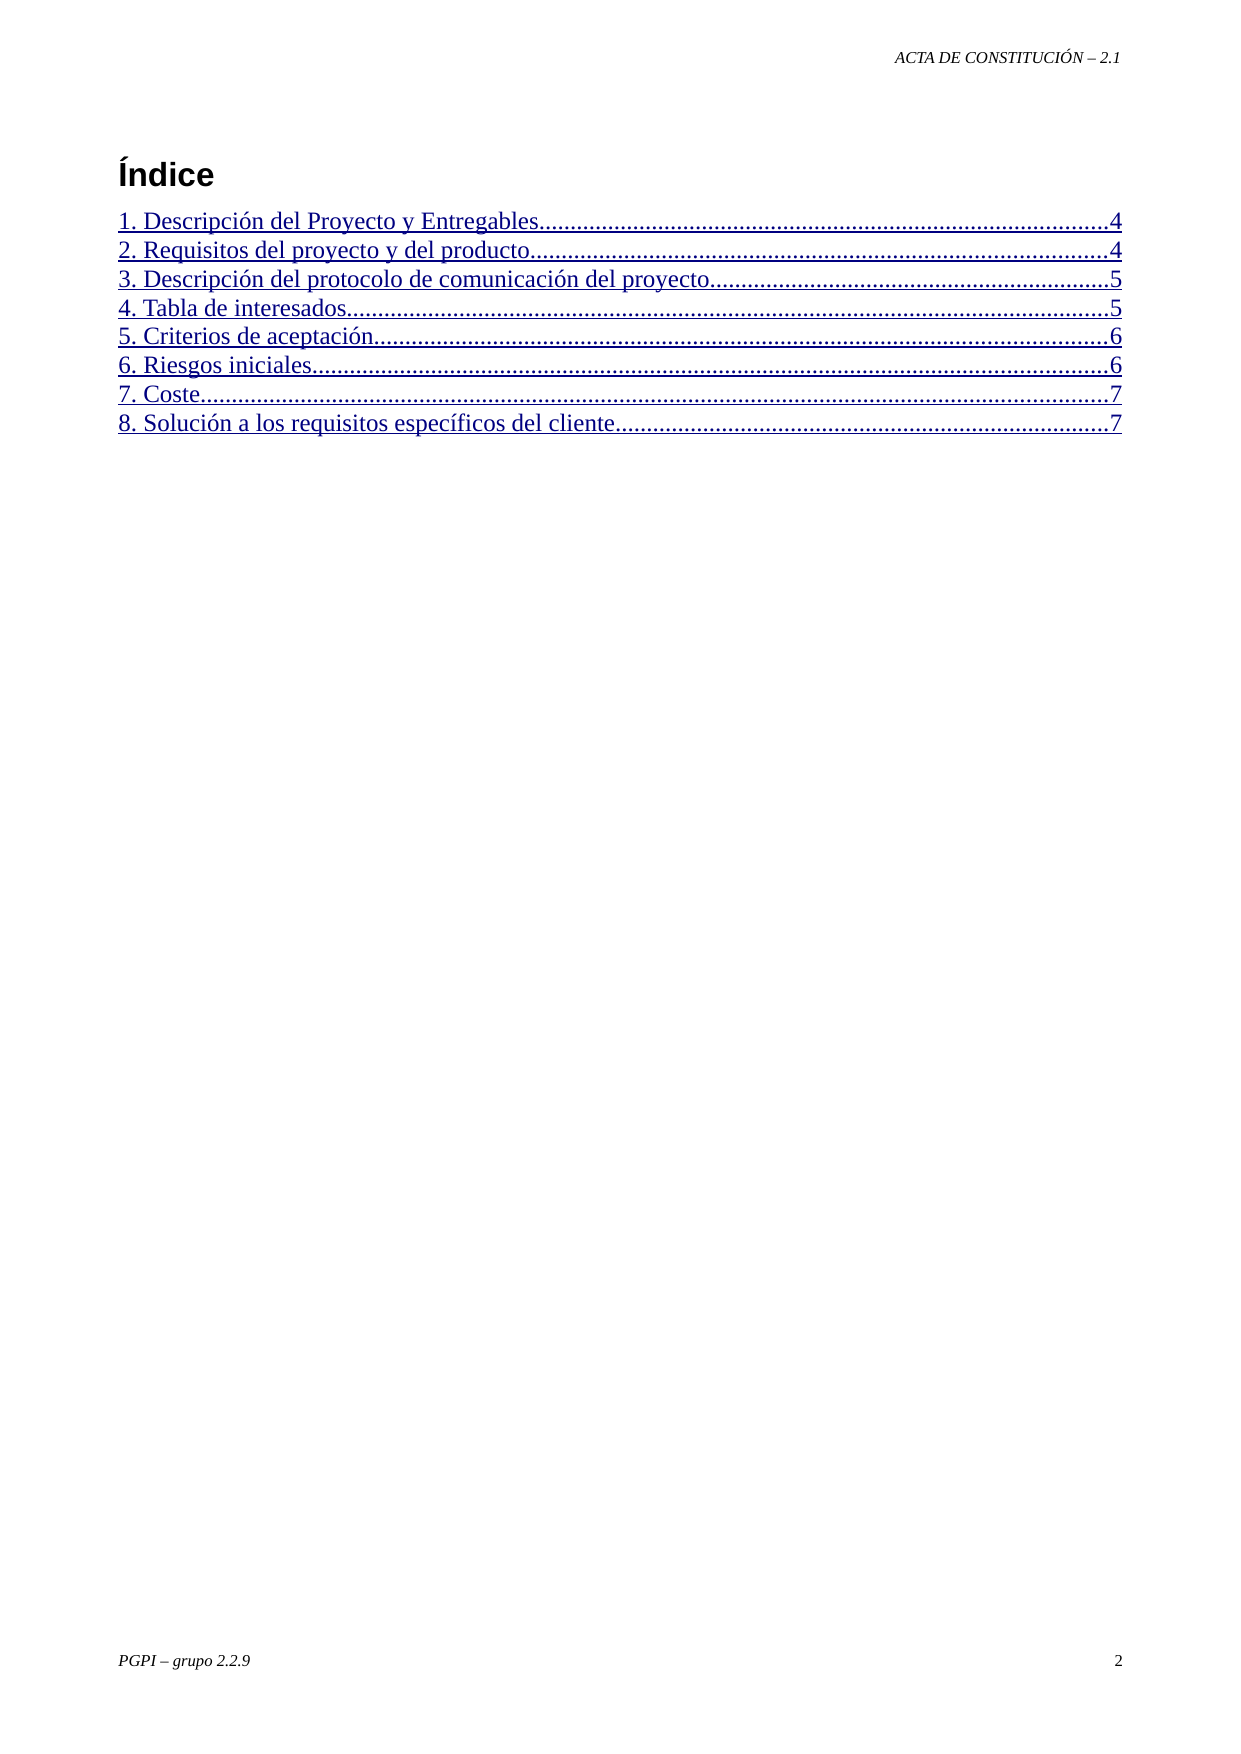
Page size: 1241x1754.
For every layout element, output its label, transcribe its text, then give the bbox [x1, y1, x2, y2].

text 8. Solución a los requisitos específicos del cliente 7 [118, 408, 1122, 433]
text 6. Riesgos iniciales 6 [118, 350, 1122, 375]
subtitle Índice [118, 156, 1122, 194]
text 2. Requisitos del proyecto y del producto 4 [118, 235, 1122, 260]
text 4. Tabla de interesados 5 [118, 293, 1122, 318]
text 1. Descripción del Proyecto y Entregables 4 [118, 206, 1122, 231]
text 5. Criterios de aceptación 6 [118, 321, 1122, 346]
text 3. Descripción del protocolo de comunicación del proyecto 5 [118, 264, 1122, 289]
text 7. Coste 7 [118, 379, 1122, 404]
